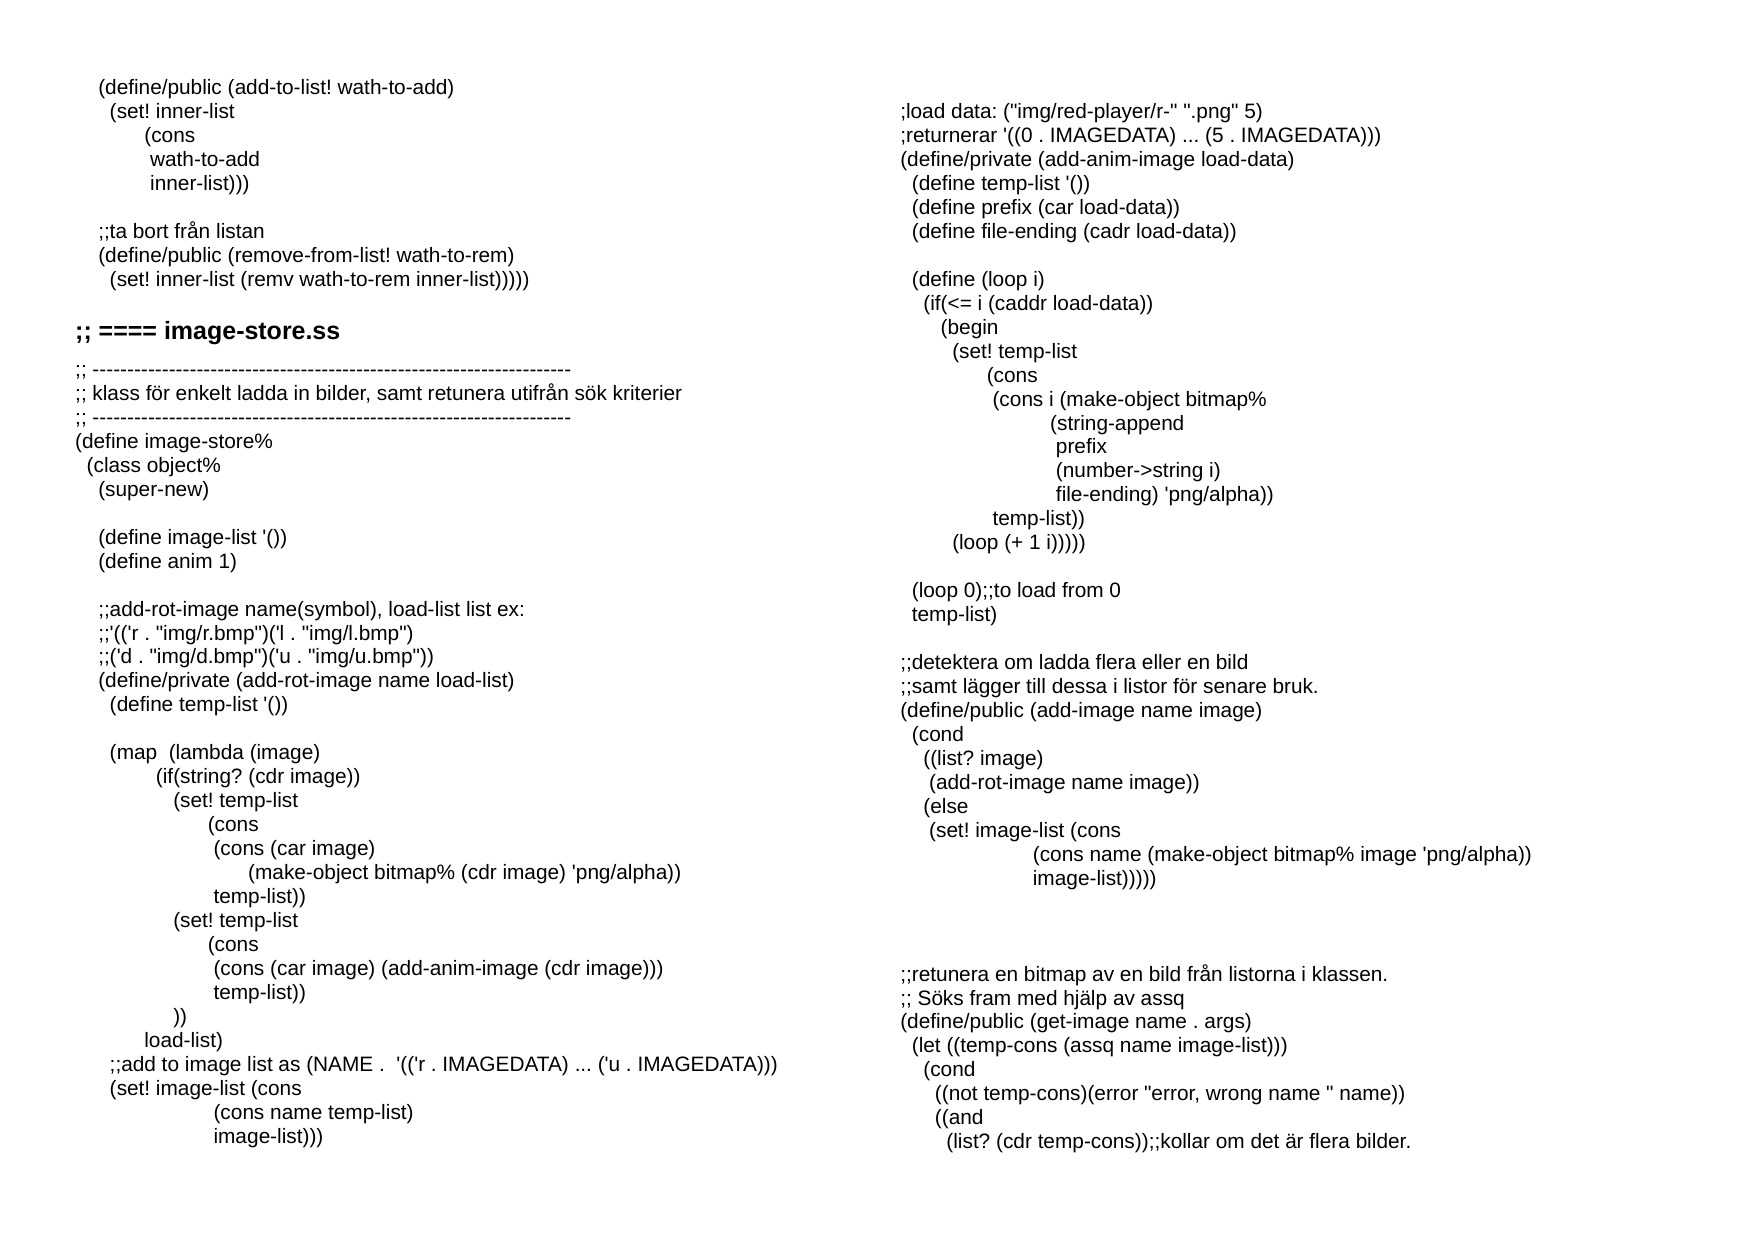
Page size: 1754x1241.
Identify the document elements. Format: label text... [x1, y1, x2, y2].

text temp-list) [877, 602, 1679, 626]
text (cons [75, 812, 877, 836]
text ;; --------------------------------------------------------------------- [75, 357, 877, 381]
text ;load data: ("img/red-player/r-" ".png" 5) [877, 99, 1679, 123]
text (list? (cdr temp-cons));;kollar om det är flera bilder. [877, 1129, 1679, 1153]
text (cond [877, 722, 1679, 746]
text ;;ta bort från listan [75, 219, 877, 243]
text (define image-list '()) [75, 524, 877, 548]
text (else [877, 794, 1679, 818]
text file-ending) 'png/alpha)) [877, 482, 1679, 506]
text (set! temp-list [75, 908, 877, 932]
text (cons name temp-list) [75, 1099, 877, 1123]
text (class object% [75, 453, 877, 477]
text (define anim 1) [75, 548, 877, 572]
text temp-list)) [877, 506, 1679, 530]
text (if(<= i (caddr load-data)) [877, 291, 1679, 314]
text ;;add-rot-image name(symbol), load-list list ex: [75, 596, 877, 620]
text ;; Söks fram med hjälp av assq [877, 985, 1679, 1009]
text (define/public (get-image name . args) [877, 1009, 1679, 1033]
text (cons i (make-object bitmap% [877, 386, 1679, 410]
text ((list? image) [877, 746, 1679, 770]
text )) [75, 1004, 877, 1028]
text (make-object bitmap% (cdr image) 'png/alpha)) [75, 860, 877, 884]
text (cond [877, 1057, 1679, 1081]
text (loop (+ 1 i))))) [877, 530, 1679, 554]
text (begin [877, 314, 1679, 338]
text (if(string? (cdr image)) [75, 764, 877, 788]
text ;; ==== image-store.ss [75, 316, 877, 344]
text ((not temp-cons)(error "error, wrong name " name)) [877, 1081, 1679, 1105]
text (define/private (add-anim-image load-data) [877, 147, 1679, 171]
text ;returnerar '((0 . IMAGEDATA) ... (5 . IMAGEDATA))) [877, 123, 1679, 147]
text (string-append [877, 410, 1679, 434]
text (set! temp-list [877, 338, 1679, 362]
text (cons [75, 123, 877, 147]
text ;;'(('r . "img/r.bmp")('l . "img/l.bmp") [75, 620, 877, 644]
text inner-list))) [75, 171, 877, 195]
text (define/public (add-image name image) [877, 698, 1679, 722]
text (define file-ending (cadr load-data)) [877, 219, 1679, 243]
text temp-list)) [75, 980, 877, 1004]
text (cons (car image) (add-anim-image (cdr image))) [75, 956, 877, 980]
text (define/private (add-rot-image name load-list) [75, 668, 877, 692]
text (set! image-list (cons [877, 818, 1679, 842]
text wath-to-add [75, 147, 877, 171]
text (add-rot-image name image)) [877, 770, 1679, 794]
text (map (lambda (image) [75, 740, 877, 764]
text (define/public (add-to-list! wath-to-add) [75, 75, 877, 99]
text (set! inner-list [75, 99, 877, 123]
text temp-list)) [75, 884, 877, 908]
text (set! temp-list [75, 788, 877, 812]
text (define/public (remove-from-list! wath-to-rem) [75, 243, 877, 267]
text (cons name (make-object bitmap% image 'png/alpha)) [877, 842, 1679, 866]
text (set! image-list (cons [75, 1076, 877, 1099]
text ;; klass för enkelt ladda in bilder, samt retunera utifrån sök kriterier [75, 381, 877, 405]
text load-list) [75, 1028, 877, 1052]
text prefix [877, 434, 1679, 458]
text (number->string i) [877, 458, 1679, 482]
text ;;detektera om ladda flera eller en bild [877, 650, 1679, 674]
text (define image-store% [75, 429, 877, 453]
text ;; --------------------------------------------------------------------- [75, 405, 877, 429]
text (set! inner-list (remv wath-to-rem inner-list))))) [75, 267, 877, 291]
text (super-new) [75, 477, 877, 501]
text (cons [75, 932, 877, 956]
text image-list))))) [877, 866, 1679, 889]
text image-list))) [75, 1123, 877, 1147]
text (cons [877, 362, 1679, 386]
text (cons (car image) [75, 836, 877, 860]
text ;;add to image list as (NAME . '(('r . IMAGEDATA) ... ('u . IMAGEDATA))) [75, 1052, 877, 1076]
text ((and [877, 1105, 1679, 1129]
text (define (loop i) [877, 267, 1679, 291]
text (loop 0);;to load from 0 [877, 578, 1679, 602]
text ;;('d . "img/d.bmp")('u . "img/u.bmp")) [75, 644, 877, 668]
text (define prefix (car load-data)) [877, 195, 1679, 219]
text ;;samt lägger till dessa i listor för senare bruk. [877, 674, 1679, 698]
text (define temp-list '()) [75, 692, 877, 716]
text ;;retunera en bitmap av en bild från listorna i klassen. [877, 961, 1679, 985]
text (let ((temp-cons (assq name image-list))) [877, 1033, 1679, 1057]
text (define temp-list '()) [877, 171, 1679, 195]
